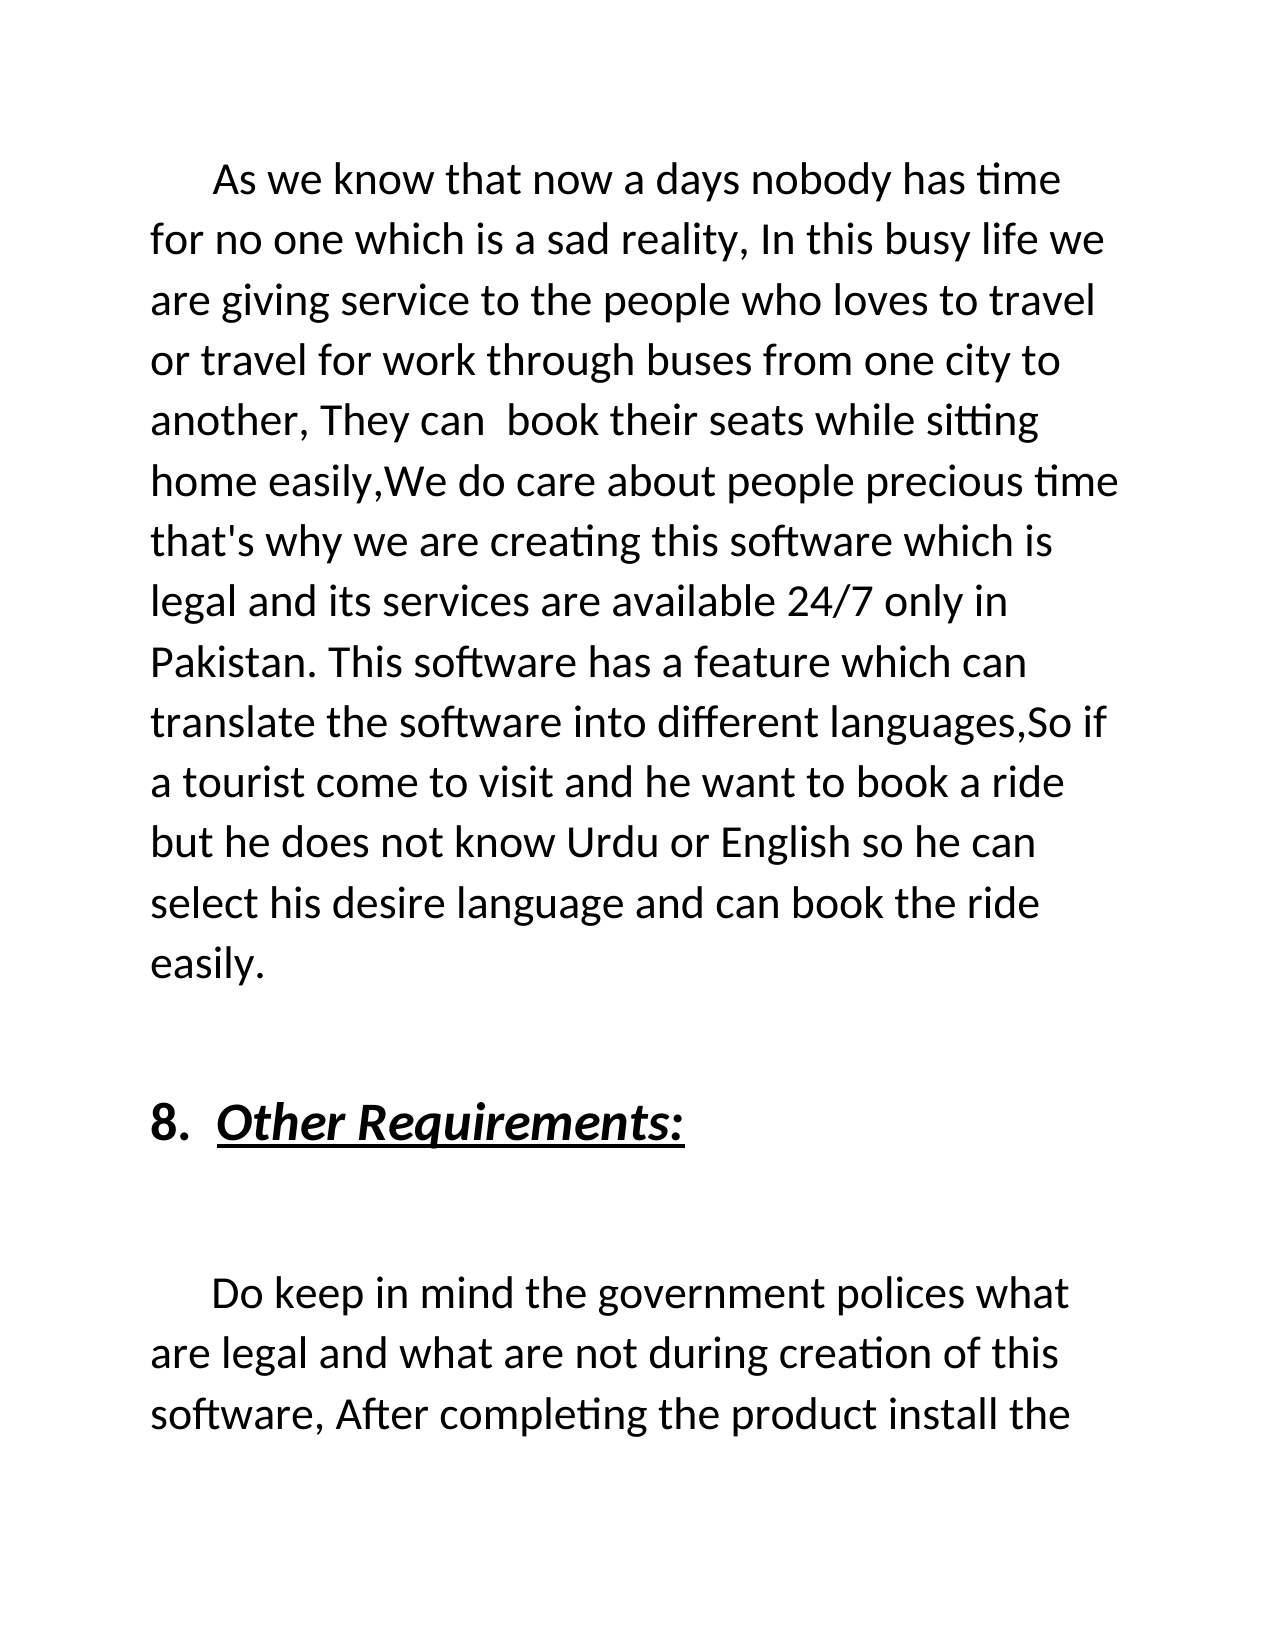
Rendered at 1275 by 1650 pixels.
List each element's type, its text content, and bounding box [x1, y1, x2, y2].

text Do keep in mind the government polices what are legal and what are not during creation of this software, After completing the product install the [150, 1264, 1125, 1441]
text 8. Other Requirements: [150, 1088, 1125, 1154]
text As we know that now a days nobody has time for no one which is a sad reality, In this busy life we are giving service to the people who loves to travel or travel for work through buses from one city to another, They can book their seats while sitting home easily,We do care about people precious time that's why we are creating this software which is legal and its services are available 24/7 only in Pakistan. This software has a feature which can translate the software into different languages,So if a tourist come to visit and he want to book a ride but he does not know Urdu or English so he can select his desire language and can book the ride easily. [150, 150, 1125, 990]
